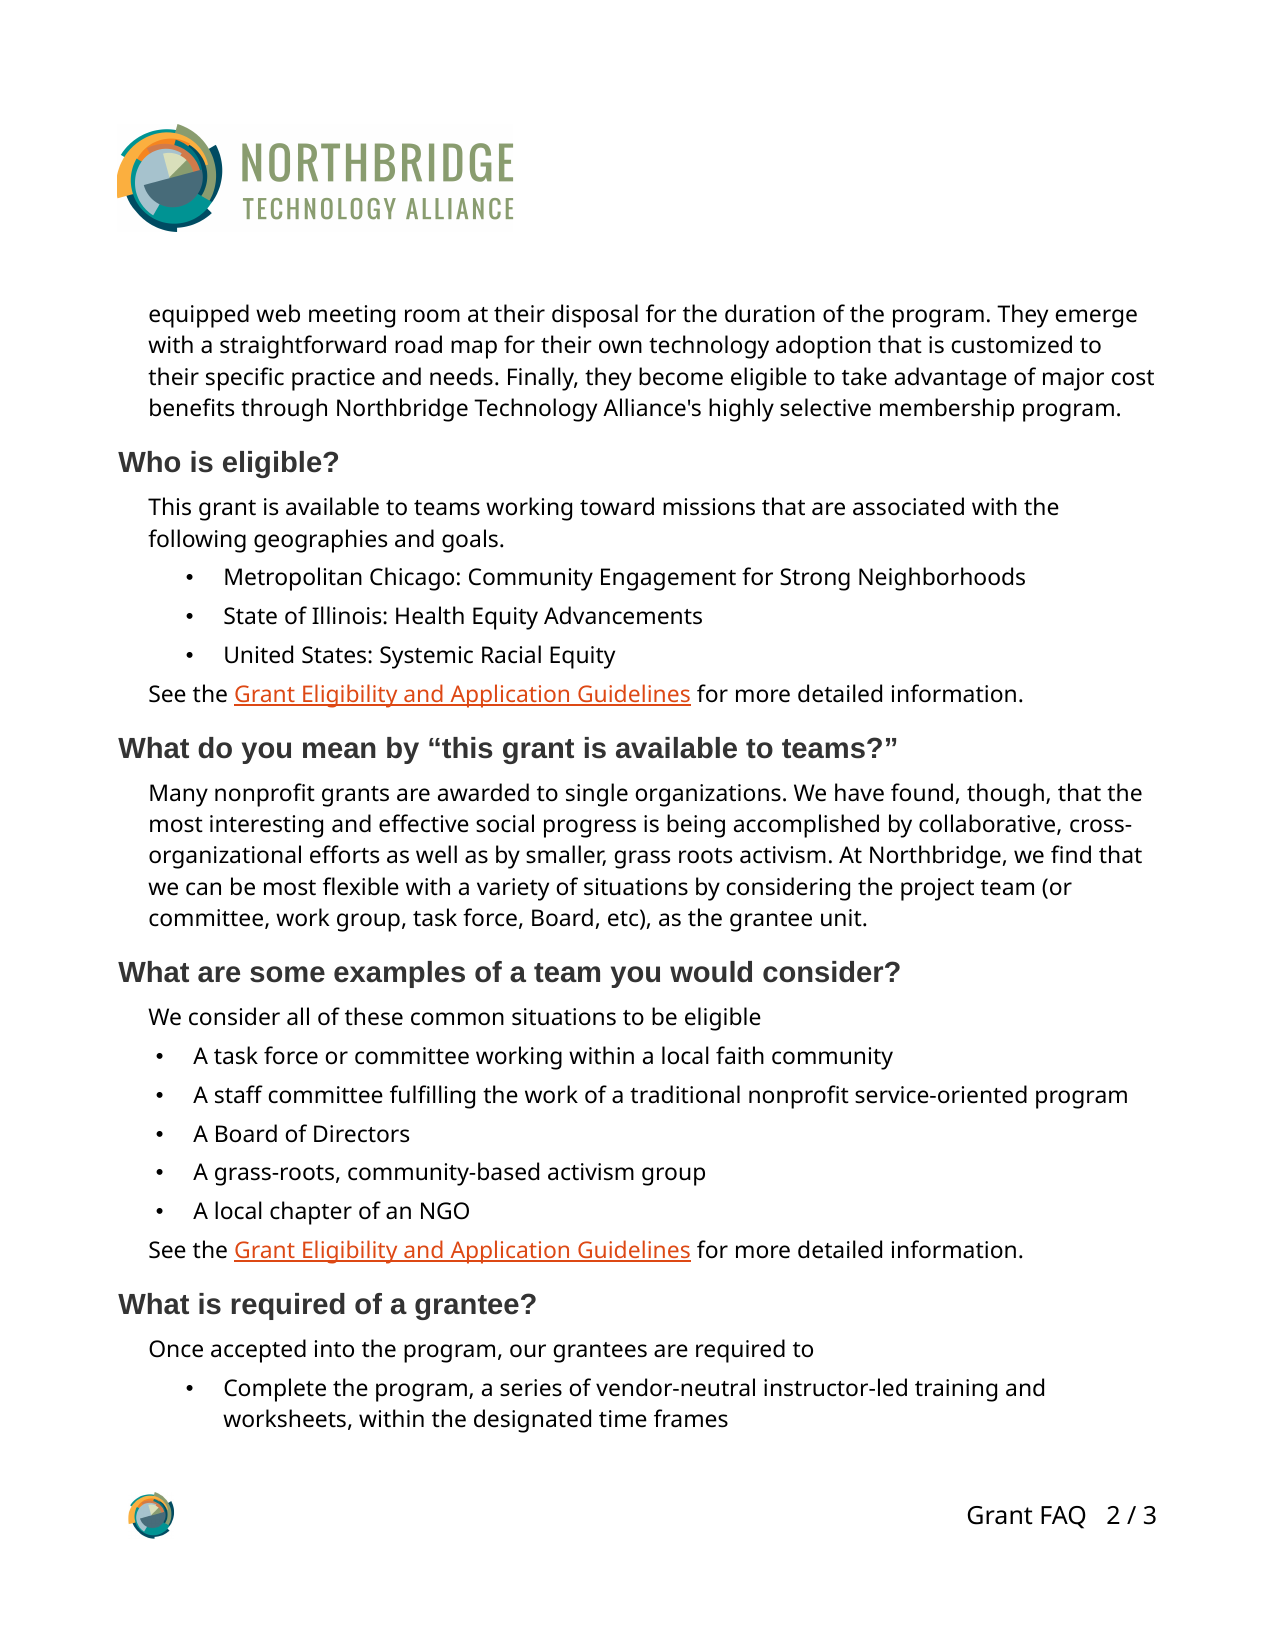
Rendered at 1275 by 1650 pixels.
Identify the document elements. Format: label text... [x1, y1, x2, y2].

subtitle What are some examples of a team you would consider? [118, 955, 1157, 989]
subtitle What is required of a grantee? [118, 1287, 1157, 1321]
text Once accepted into the program, our grantees are required to [148, 1333, 1157, 1364]
picture [128, 1492, 175, 1539]
list State of Illinois: Health Equity Advancements [186, 600, 1157, 631]
list A local chapter of an NGO [156, 1195, 1157, 1226]
text This grant is available to teams working toward missions that are associated with the following geographies and goals. [148, 491, 1157, 554]
list United States: Systemic Racial Equity [186, 639, 1157, 670]
subtitle Who is eligible? [118, 445, 1157, 479]
text See the Grant Eligibility and Application Guidelines for more detailed information. [148, 1234, 1157, 1265]
list Metropolitan Chicago: Community Engagement for Strong Neighborhoods [186, 561, 1157, 592]
text Many nonprofit grants are awarded to single organizations. We have found, though, that the most interesting and effective social progress is being accomplished by collaborative, cross-organizational efforts as well as by smaller, grass roots activism. At Northbridge, we find that we can be most flexible with a variety of situations by considering the project team (or committee, work group, task force, Board, etc), as the grantee unit. [148, 777, 1157, 933]
list A grass-roots, community-based activism group [156, 1156, 1157, 1187]
list A staff committee fulfilling the work of a traditional nonprofit service-oriented program [156, 1079, 1157, 1110]
subtitle What do you mean by “this grant is available to teams?” [118, 731, 1157, 764]
picture [117, 124, 514, 232]
list A Board of Directors [156, 1117, 1157, 1149]
text See the Grant Eligibility and Application Guidelines for more detailed information. [148, 677, 1157, 709]
list Complete the program, a series of vendor-neutral instructor-led training and worksheets, within the designated time frames [186, 1372, 1157, 1434]
text equipped web meeting room at their disposal for the duration of the program. They emerge with a straightforward road map for their own technology adoption that is customized to their specific practice and needs. Finally, they become eligible to take advantage of major cost benefits through Northbridge Technology Alliance's highly selective membership program. [148, 298, 1157, 423]
text We consider all of these common situations to be eligible [148, 1001, 1157, 1032]
list A task force or committee working within a local faith community [156, 1040, 1157, 1071]
